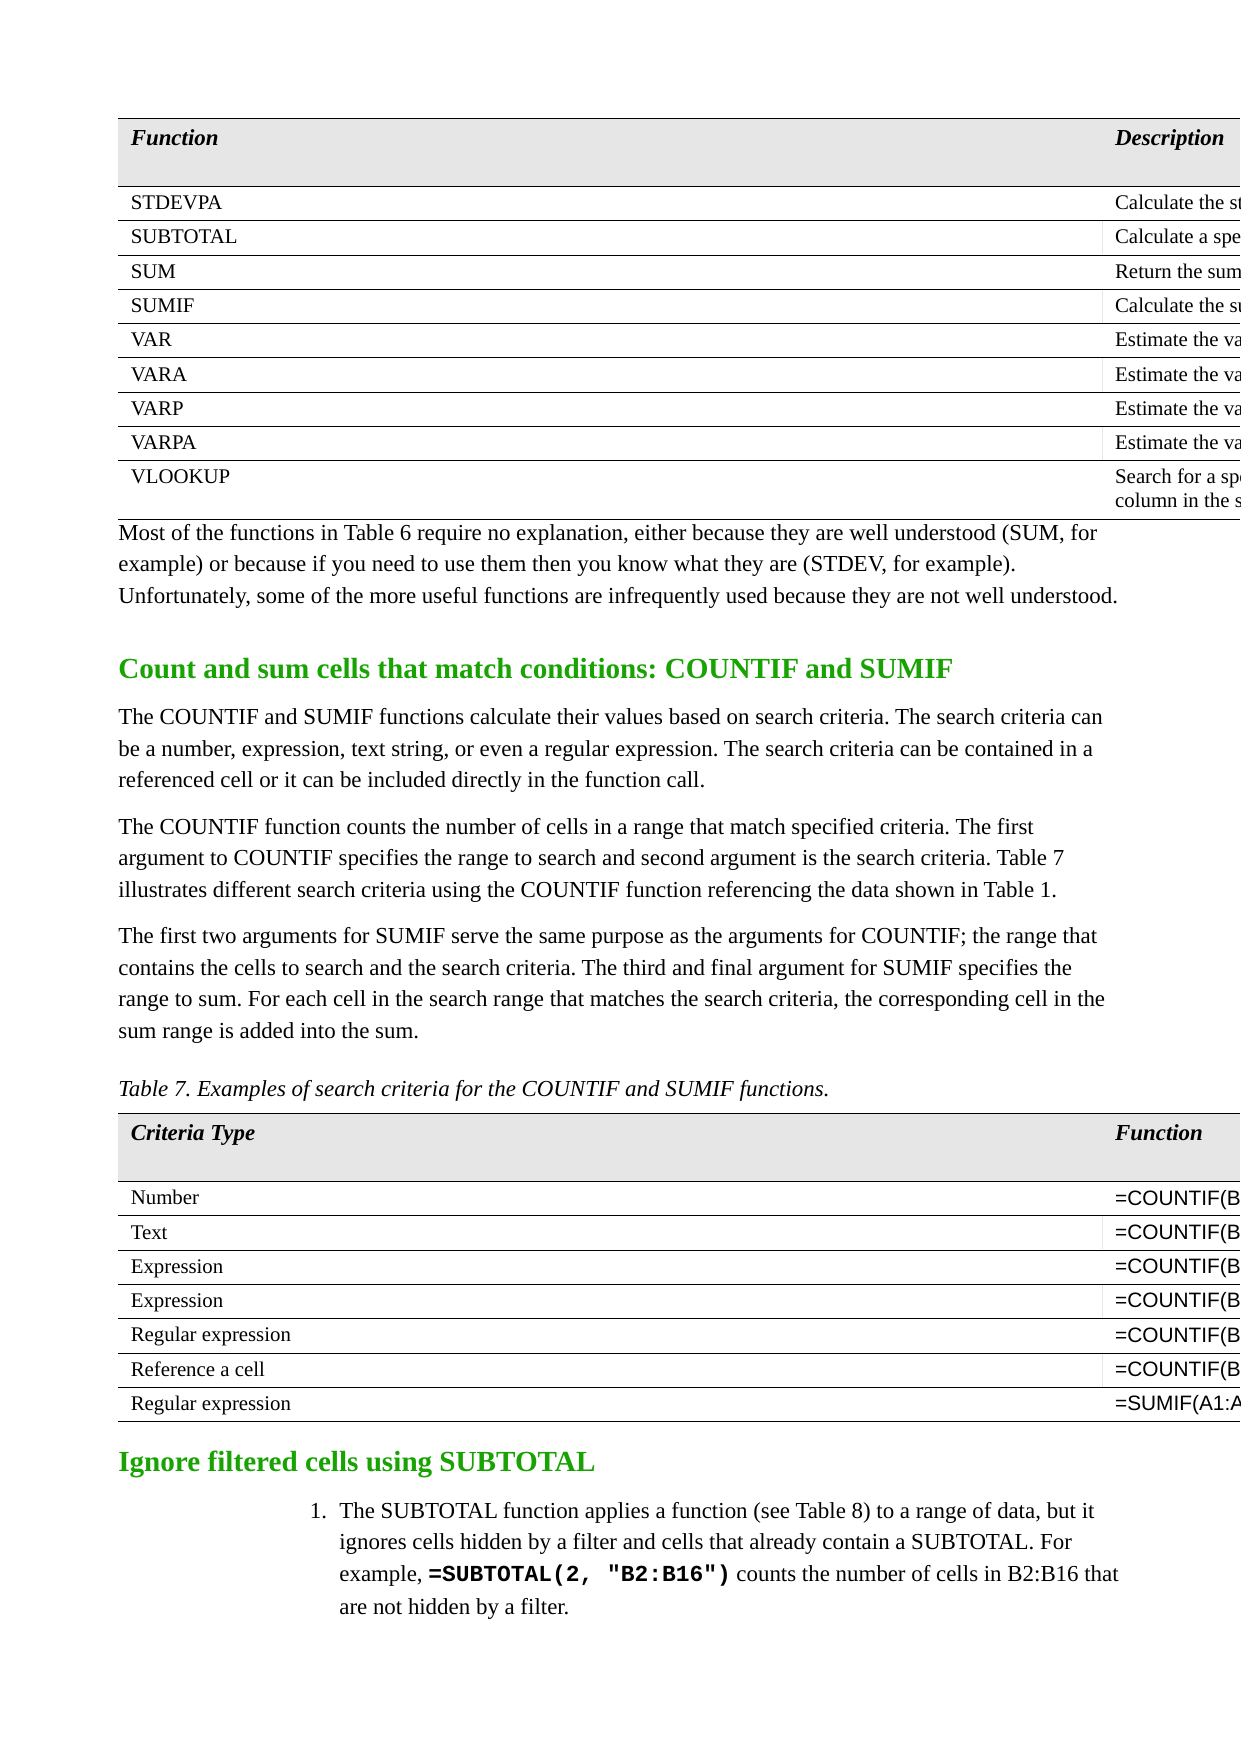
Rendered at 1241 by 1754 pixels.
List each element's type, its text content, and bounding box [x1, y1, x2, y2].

table_cell =COUNTIF(B1:C16; 2*45+5) [1103, 1285, 1240, 1318]
table_header Description [1103, 119, 1240, 186]
list The SUBTOTAL function applies a function (see Table 8) to a range of data, but it ignores cells hidden by a filter and cells that already contain a SUBTOTAL. For example, =SUBTOTAL(2, "B2:B16") counts the number of cells in B2:B16 that are not hidden by a filter. [309, 1497, 1122, 1619]
table_cell SUMIF [118, 290, 1102, 323]
text The first two arguments for SUMIF serve the same purpose as the arguments for COUNTIF; the range that contains the cells to search and the search criteria. The third and final argument for SUMIF specifies the range to sum. For each cell in the search range that matches the search criteria, the corresponding cell in the sum range is added into the sum. [118, 922, 1122, 1043]
table_cell Calculate the standard deviation based on the entire population. [1103, 187, 1240, 220]
table_cell STDEVPA [118, 187, 1102, 220]
table_cell =COUNTIF(B1:C16; B3) [1103, 1354, 1240, 1387]
table_cell Search for a specific value across the rows in the first column of an array. Returns the value from a different column in the same row. [1103, 461, 1240, 518]
text Most of the functions in Table 6 require no explanation, either because they are well understood (SUM, for example) or because if you need to use them then you know what they are (STDEV, for example). Unfortunately, some of the more useful functions are infrequently used because they are not well understood. [118, 520, 1122, 608]
table_header Function [1103, 1114, 1240, 1181]
table_cell VLOOKUP [118, 461, 1102, 518]
table_cell Calculate the sum for the cells that meet the search criteria. [1103, 290, 1240, 323]
table_cell SUBTOTAL [118, 221, 1102, 254]
table_cell VARA [118, 358, 1102, 392]
text Ignore filtered cells using SUBTOTAL [118, 1444, 1122, 1478]
table_cell Expression [118, 1251, 1102, 1284]
table_cell =COUNTIF(B1:C16; "9.*") [1103, 1319, 1240, 1352]
table_cell =COUNTIF(B1:C16; 95) [1103, 1182, 1240, 1215]
table_cell =COUNTIF(B1:C16; "95") [1103, 1216, 1240, 1249]
text Count and sum cells that match conditions: COUNTIF and SUMIF [118, 651, 1122, 684]
table_cell Regular expression [118, 1319, 1102, 1352]
table_cell Estimate the variance based on a sample. The value of text is 0. [1103, 358, 1240, 392]
table_cell VARPA [118, 427, 1102, 460]
table_cell SUM [118, 256, 1102, 289]
table_cell Calculate a specified function based on a subset created using AutoFilters. [1103, 221, 1240, 254]
table_cell Return the sum of the cells. [1103, 256, 1240, 289]
table_cell Text [118, 1216, 1102, 1249]
table_cell Estimate the variance based on the entire population. [1103, 393, 1240, 426]
table_cell VARP [118, 393, 1102, 426]
table_header Criteria Type [118, 1114, 1102, 1181]
table_cell =COUNTIF(B1:C16; ">95") [1103, 1251, 1240, 1284]
table_cell Number [118, 1182, 1102, 1215]
table_cell Expression [118, 1285, 1102, 1318]
text Table 7. Examples of search criteria for the COUNTIF and SUMIF functions. [118, 1075, 1122, 1102]
table_cell Regular expression [118, 1388, 1102, 1421]
table_cell Reference a cell [118, 1354, 1102, 1387]
table_cell Estimate the variance based on the entire population. The value of a text is 0. [1103, 427, 1240, 460]
table_header Function [118, 119, 1102, 186]
table_cell VAR [118, 324, 1102, 357]
text The COUNTIF and SUMIF functions calculate their values based on search criteria. The search criteria can be a number, expression, text string, or even a regular expression. The search criteria can be contained in a referenced cell or it can be included directly in the function call. [118, 703, 1122, 793]
table_cell Estimate the variance based on a sample. [1103, 324, 1240, 357]
table_cell =SUMIF(A1:A16; "B.*"; B1:B16) [1103, 1388, 1240, 1421]
text The COUNTIF function counts the number of cells in a range that match specified criteria. The first argument to COUNTIF specifies the range to search and second argument is the search criteria. Table 7 illustrates different search criteria using the COUNTIF function referencing the data shown in Table 1. [118, 813, 1122, 902]
